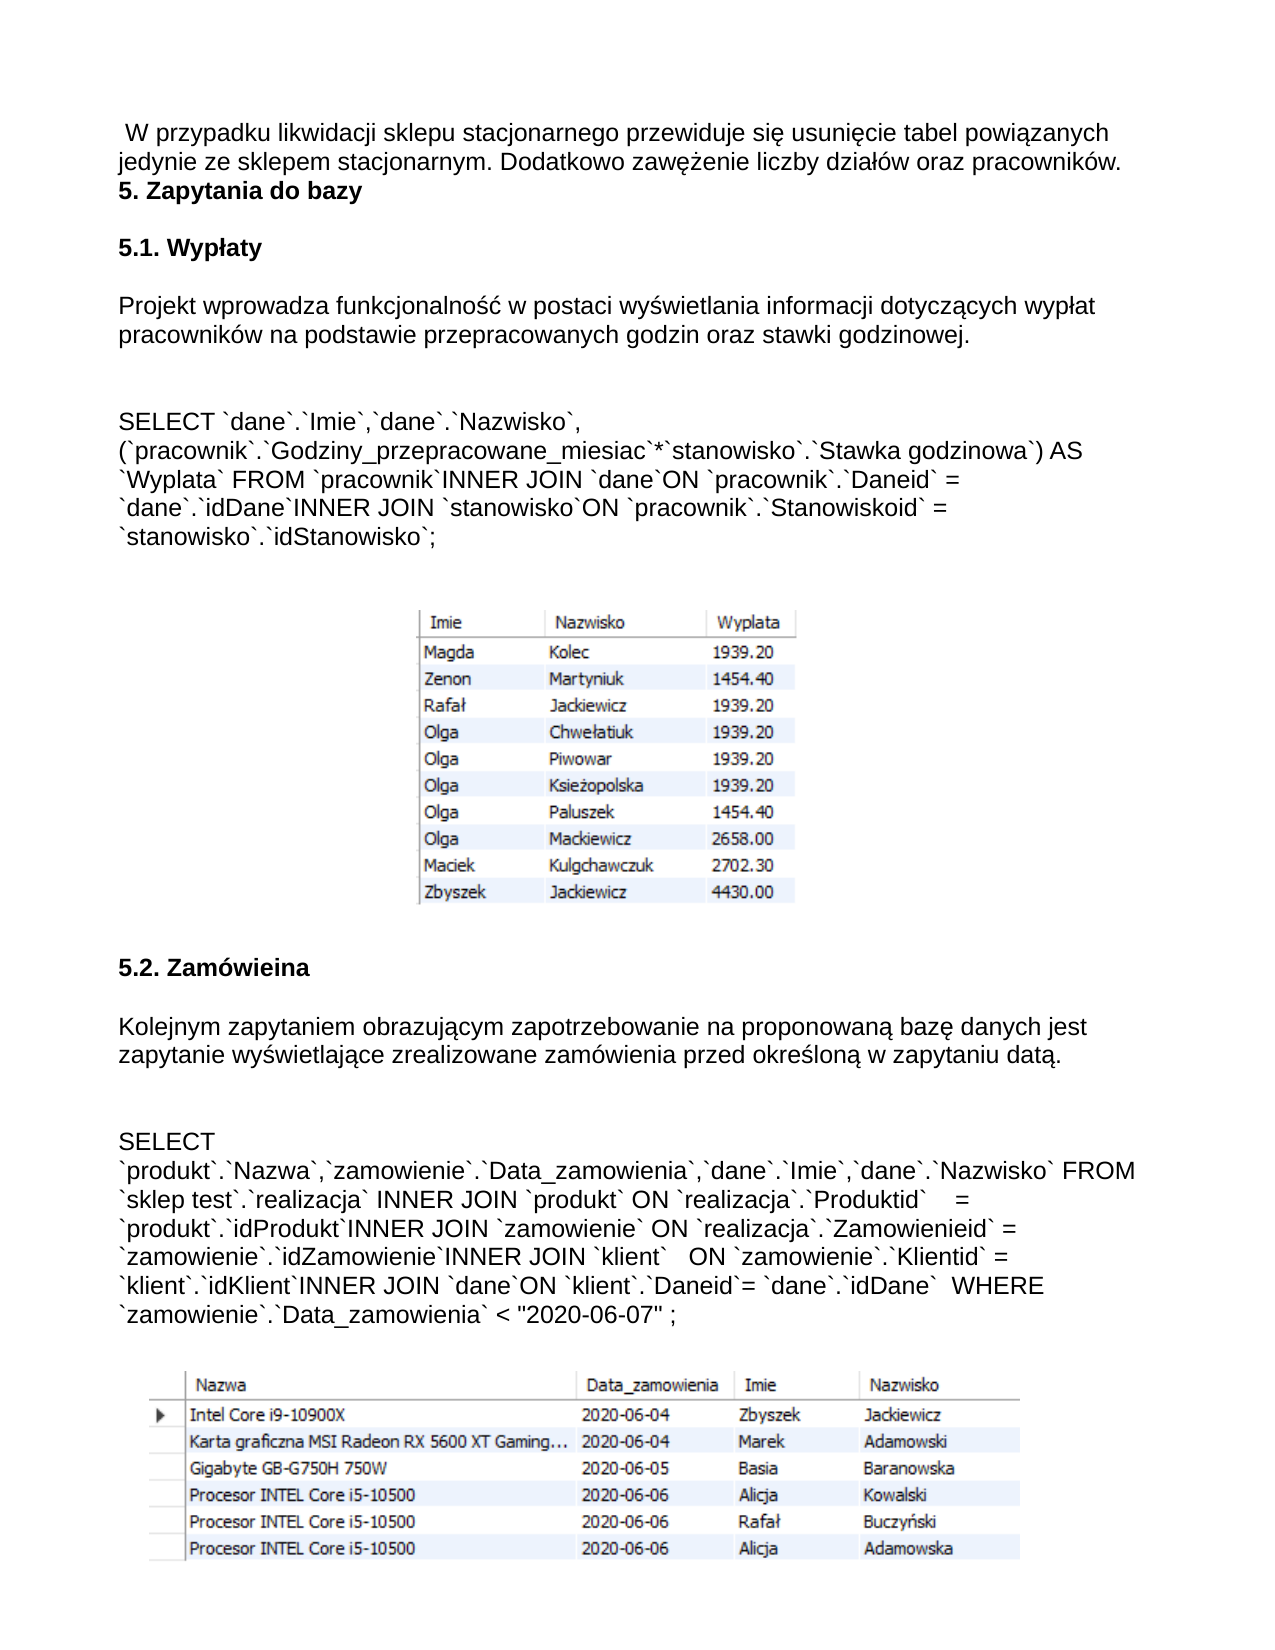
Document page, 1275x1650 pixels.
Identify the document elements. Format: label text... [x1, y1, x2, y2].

text 5.1. Wypłaty [118, 233, 1157, 262]
text SELECT `dane`.`Imie`,`dane`.`Nazwisko`,(`pracownik`.`Godziny_przepracowane_miesiac`*`stanowisko`.`Stawka godzinowa`) AS `Wyplata` FROM `pracownik`INNER JOIN `dane`ON `pracownik`.`Daneid` = `dane`.`idDane`INNER JOIN `stanowisko`ON `pracownik`.`Stanowiskoid` = `stanowisko`.`idStanowisko`; [118, 407, 1157, 551]
text Kolejnym zapytaniem obrazującym zapotrzebowanie na proponowaną bazę danych jest zapytanie wyświetlające zrealizowane zamówienia przed określoną w zapytaniu datą. [118, 1012, 1157, 1069]
text 5.2. Zamówieina [118, 953, 1157, 982]
text W przypadku likwidacji sklepu stacjonarnego przewiduje się usunięcie tabel powiązanych jedynie ze sklepem stacjonarnym. Dodatkowo zawężenie liczby działów oraz pracowników. [118, 118, 1157, 176]
text SELECT `produkt`.`Nazwa`,`zamowienie`.`Data_zamowienia`,`dane`.`Imie`,`dane`.`Nazwisko` FROM `sklep test`.`realizacja` INNER JOIN `produkt` ON `realizacja`.`Produktid` = `produkt`.`idProdukt`INNER JOIN `zamowienie` ON `realizacja`.`Zamowienieid` = `zamowienie`.`idZamowienie`INNER JOIN `klient` ON `zamowienie`.`Klientid` = `klient`.`idKlient`INNER JOIN `dane`ON `klient`.`Daneid`= `dane`.`idDane` WHERE `zamowienie`.`Data_zamowienia` < "2020-06-07" ; [118, 1127, 1157, 1328]
text Projekt wprowadza funkcjonalność w postaci wyświetlania informacji dotyczących wypłat pracowników na podstawie przepracowanych godzin oraz stawki godzinowej. [118, 291, 1157, 349]
picture [416, 610, 803, 911]
picture [149, 1371, 1020, 1569]
text 5. Zapytania do bazy [118, 176, 1157, 204]
